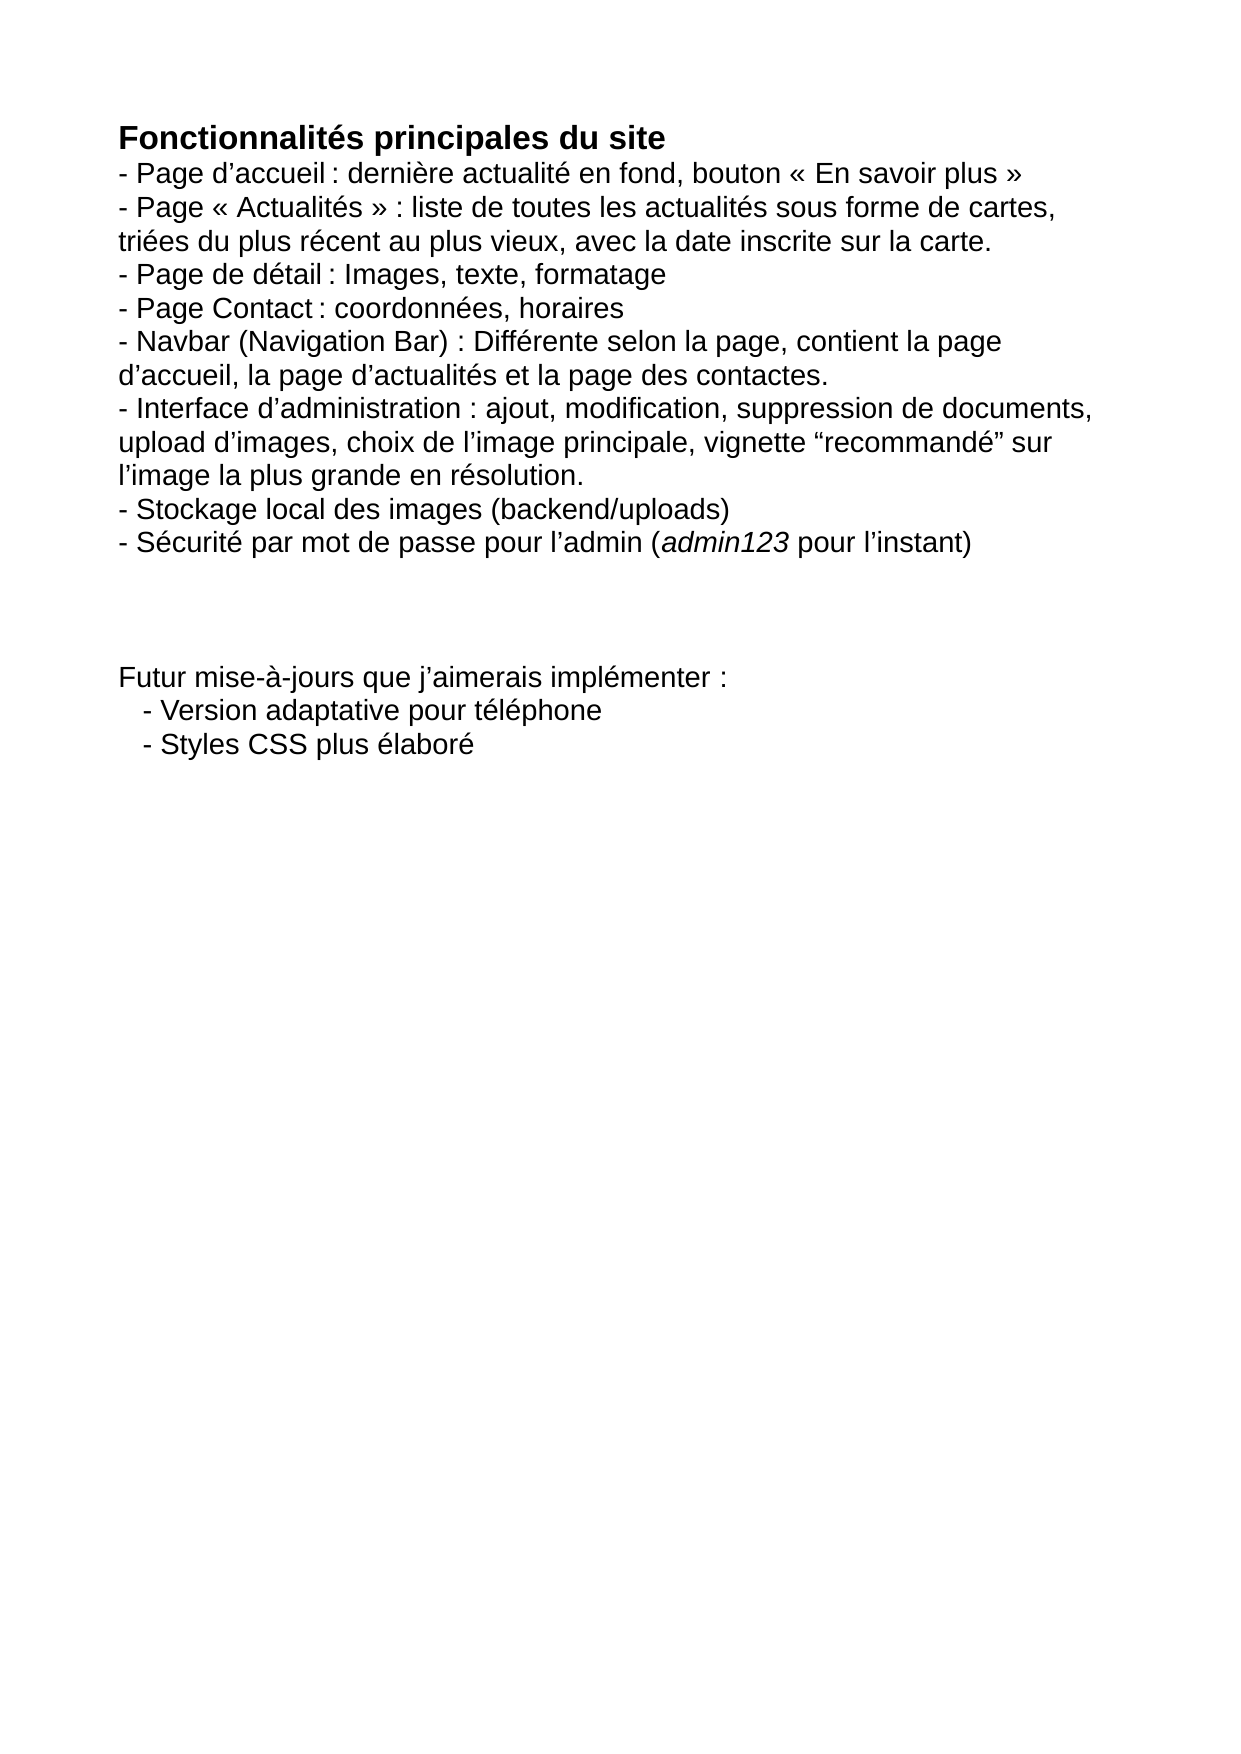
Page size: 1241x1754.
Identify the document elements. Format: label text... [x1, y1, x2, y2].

text - Page Contact : coordonnées, horaires [118, 291, 1122, 324]
text Futur mise-à-jours que j’aimerais implémenter : [118, 660, 1122, 693]
text - Page de détail : Images, texte, formatage [118, 257, 1122, 291]
text - Version adaptative pour téléphone [118, 693, 1122, 727]
text - Sécurité par mot de passe pour l’admin (admin123 pour l’instant) [118, 526, 1122, 559]
text - Page d’accueil : dernière actualité en fond, bouton « En savoir plus » [118, 157, 1122, 190]
text - Page « Actualités » : liste de toutes les actualités sous forme de cartes, triées du plus récent au plus vieux, avec la date inscrite sur la carte. [118, 190, 1122, 257]
text - Stockage local des images (backend/uploads) [118, 492, 1122, 526]
text - Navbar (Navigation Bar) : Différente selon la page, contient la page d’accueil, la page d’actualités et la page des contactes. [118, 324, 1122, 391]
text - Interface d’administration : ajout, modification, suppression de documents, upload d’images, choix de l’image principale, vignette “recommandé” sur l’image la plus grande en résolution. [118, 391, 1122, 492]
text - Styles CSS plus élaboré [118, 727, 1122, 760]
text Fonctionnalités principales du site [118, 118, 1122, 157]
